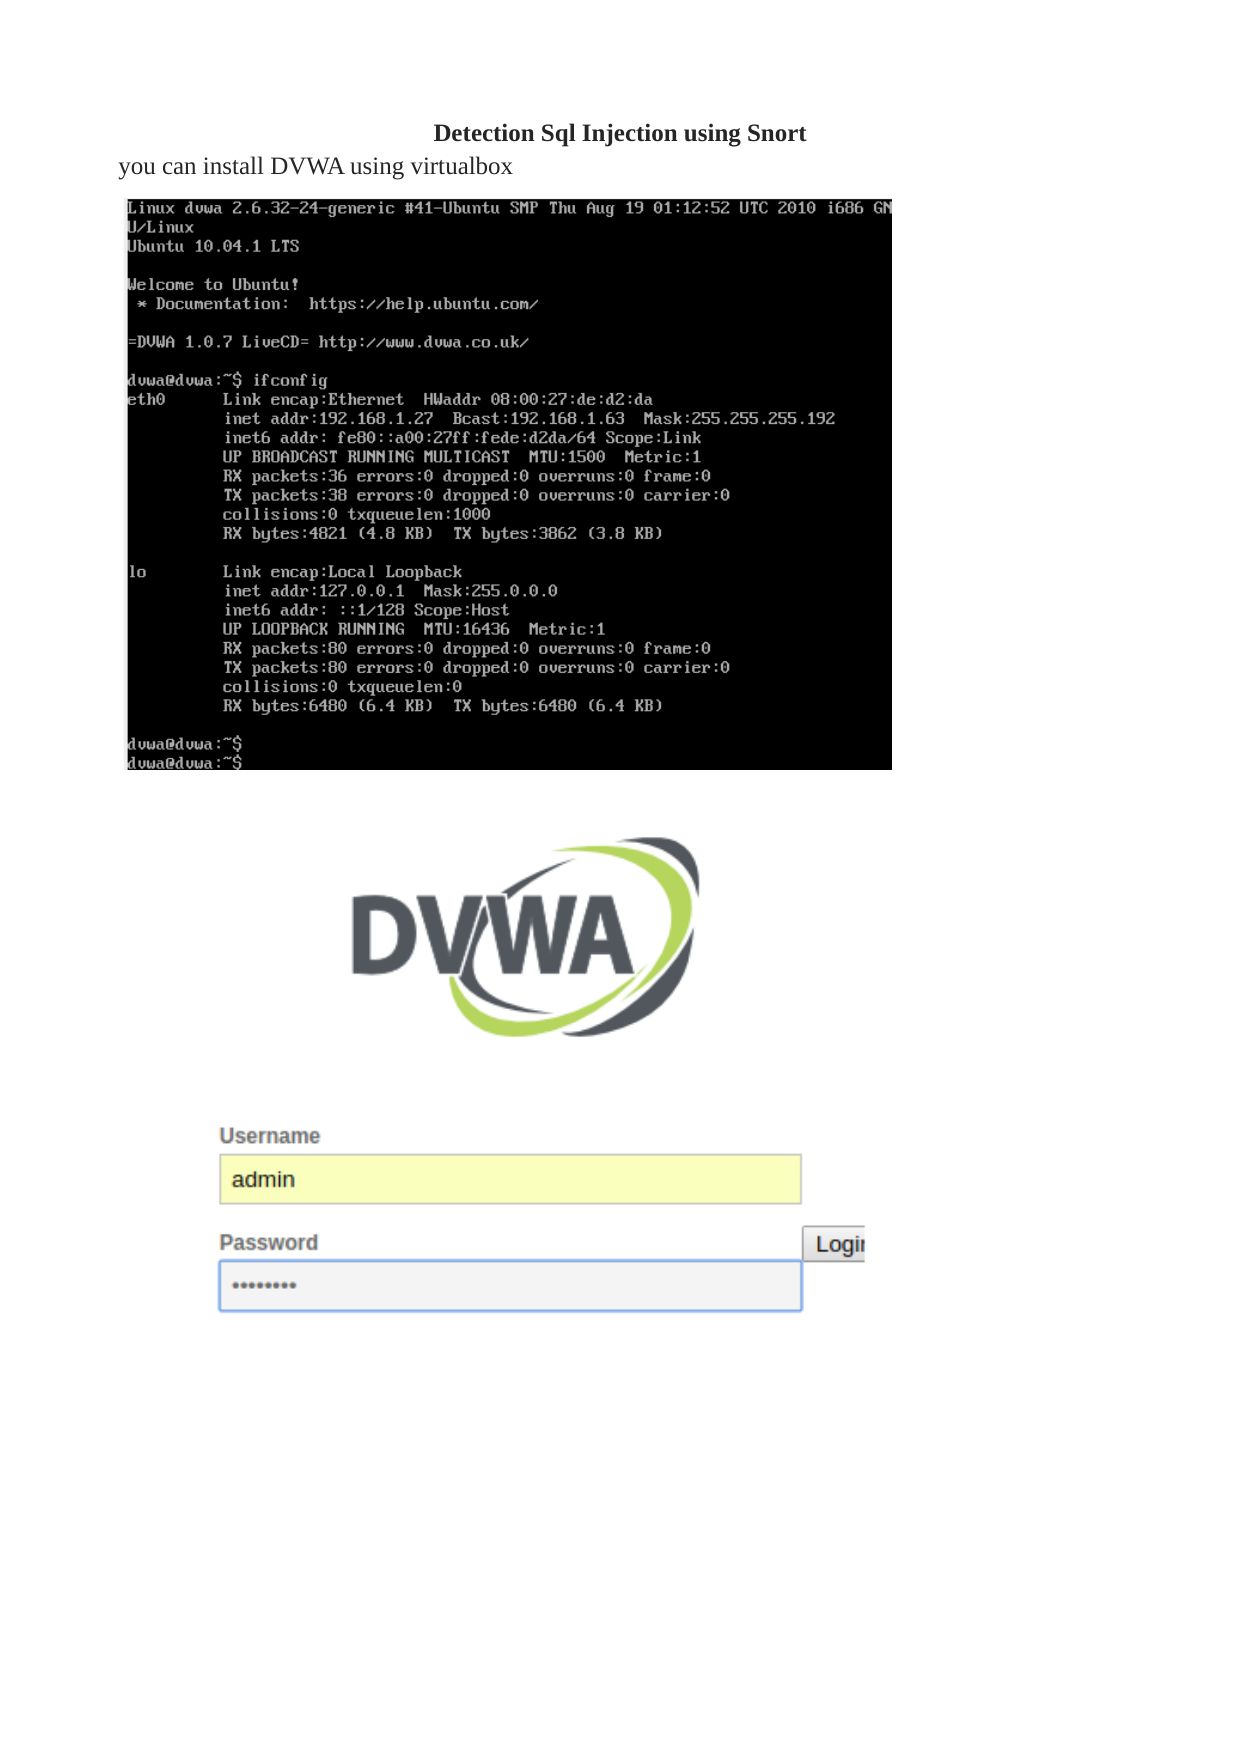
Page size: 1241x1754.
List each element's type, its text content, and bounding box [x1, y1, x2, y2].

picture [123, 198, 892, 770]
picture [129, 802, 893, 1357]
text you can install DVWA using virtualbox [118, 151, 1122, 180]
text Detection Sql Injection using Snort [118, 118, 1122, 147]
